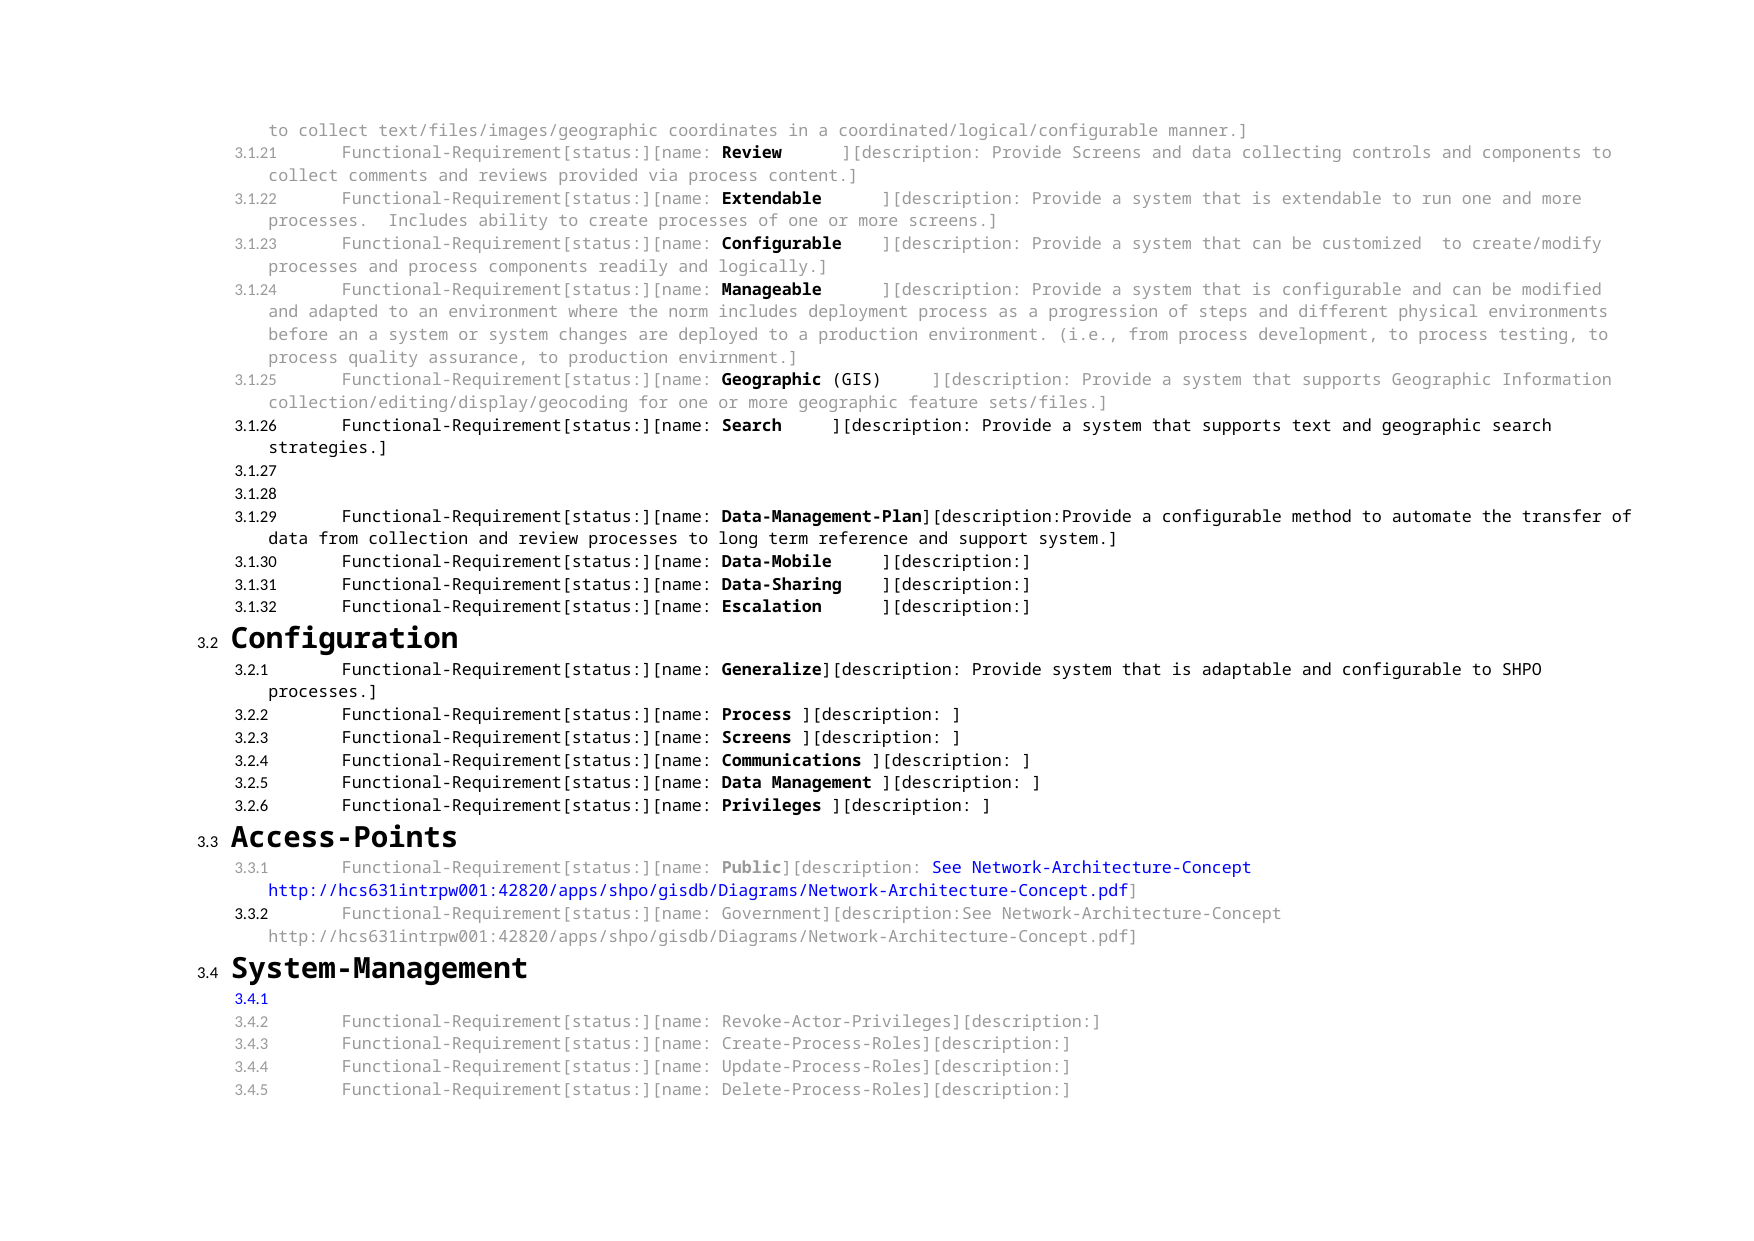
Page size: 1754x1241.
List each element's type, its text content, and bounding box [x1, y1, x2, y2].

list Functional-Requirement[status:][name: Escalation ][description:] [231, 595, 1636, 618]
list Functional-Requirement[status:][name: Public][description: See Network-Architecture-Concept http://hcs631intrpw001:42820/apps/shpo/gisdb/Diagrams/Network-Architecture-Concept.pdf] [231, 856, 1636, 901]
list to collect text/files/images/geographic coordinates in a coordinated/logical/configurable manner.] [231, 118, 1636, 141]
list Functional-Requirement[status:][name: Communications ][description: ] [231, 748, 1636, 771]
list Functional-Requirement[status:][name: Search ][description: Provide a system that supports text and geographic search strategies.] [231, 413, 1636, 459]
list Functional-Requirement[status:][name: Data-Sharing ][description:] [231, 572, 1636, 595]
list Functional-Requirement[status:][name: Create-Process-Roles][description:] [231, 1032, 1636, 1055]
list Functional-Requirement[status:][name: Process ][description: ] [231, 703, 1636, 726]
list Functional-Requirement[status:][name: Revoke-Actor-Privileges][description:] [231, 1009, 1636, 1032]
list Functional-Requirement[status:][name: Data Management ][description: ] [231, 771, 1636, 794]
list Functional-Requirement[status:][name: Extendable ][description: Provide a system that is extendable to run one and more processes. Includes ability to create processes of one or more screens.] [231, 186, 1636, 232]
list Functional-Requirement[status:][name: Review ][description: Provide Screens and data collecting controls and components to collect comments and reviews provided via process content.] [231, 141, 1636, 186]
list Access-Points [193, 816, 1636, 856]
list Functional-Requirement[status:][name: Data-Mobile ][description:] [231, 549, 1636, 572]
list Functional-Requirement[status:][name: Geographic (GIS) ][description: Provide a system that supports Geographic Information collection/editing/display/geocoding for one or more geographic feature sets/files.] [231, 368, 1636, 413]
list Functional-Requirement[status:][name: Configurable ][description: Provide a system that can be customized to create/modify processes and process components readily and logically.] [231, 232, 1636, 277]
list Functional-Requirement[status:][name: Privileges ][description: ] [231, 794, 1636, 816]
list Functional-Requirement[status:][name: Delete-Process-Roles][description:] [231, 1077, 1636, 1100]
list Functional-Requirement[status:][name: Screens ][description: ] [231, 726, 1636, 748]
list Functional-Requirement[status:][name: Manageable ][description: Provide a system that is configurable and can be modified and adapted to an environment where the norm includes deployment process as a progression of steps and different physical environments before an a system or system changes are deployed to a production environment. (i.e., from process development, to process testing, to process quality assurance, to production envirnment.] [231, 277, 1636, 368]
list Functional-Requirement[status:][name: Data-Management-Plan][description:Provide a configurable method to automate the transfer of data from collection and review processes to long term reference and support system.] [231, 504, 1636, 549]
list Functional-Requirement[status:][name: Government][description:See Network-Architecture-Concept http://hcs631intrpw001:42820/apps/shpo/gisdb/Diagrams/Network-Architecture-Concept.pdf] [231, 901, 1636, 947]
list Functional-Requirement[status:][name: Generalize][description: Provide system that is adaptable and configurable to SHPO processes.] [231, 657, 1636, 703]
list System-Management [193, 947, 1636, 987]
list Configuration [193, 618, 1636, 657]
list Functional-Requirement[status:][name: Update-Process-Roles][description:] [231, 1055, 1636, 1077]
